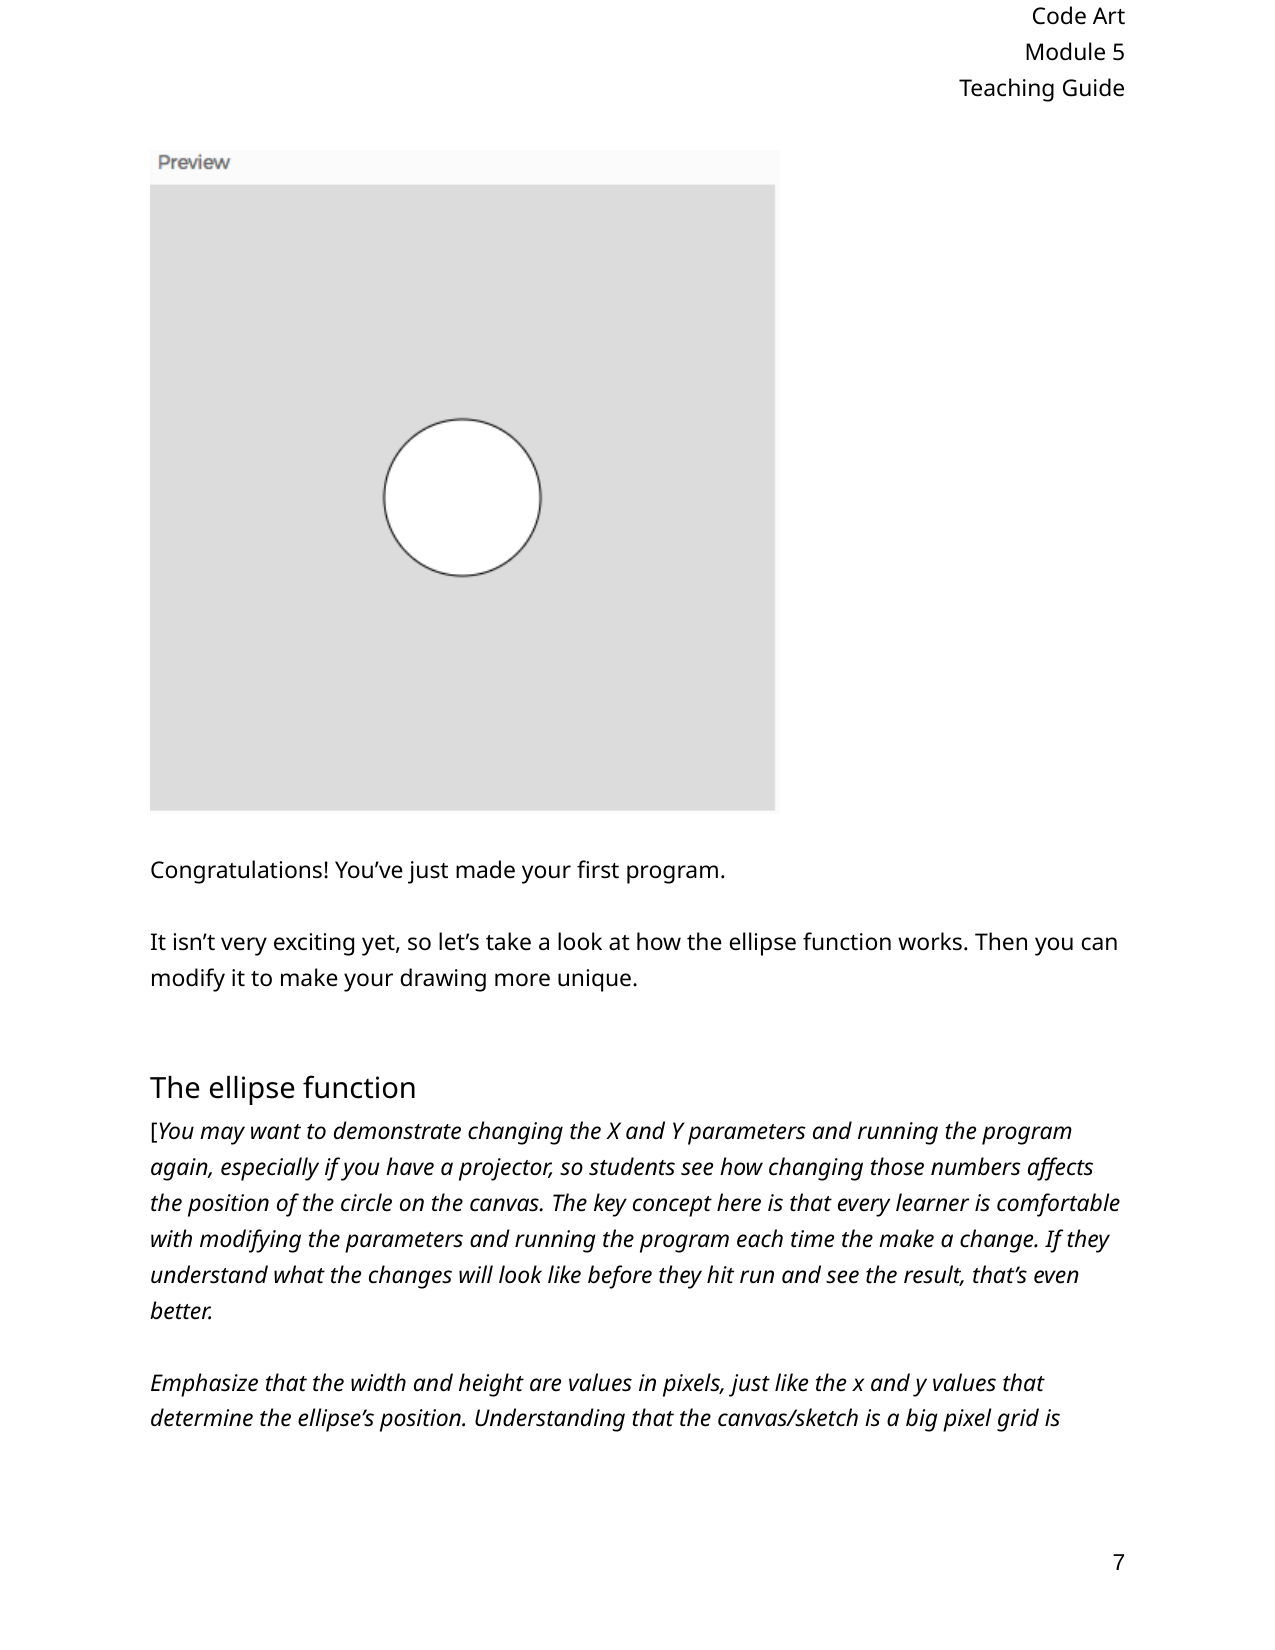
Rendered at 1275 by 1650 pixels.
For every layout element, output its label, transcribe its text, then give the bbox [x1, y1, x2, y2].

text Congratulations! You’ve just made your first program. [150, 854, 1125, 885]
text [You may want to demonstrate changing the X and Y parameters and running the program again, especially if you have a projector, so students see how changing those numbers affects the position of the circle on the canvas. The key concept here is that every learner is comfortable with modifying the parameters and running the program each time the make a change. If they understand what the changes will look like before they hit run and see the result, that’s even better. [150, 1115, 1125, 1326]
text It isn’t very exciting yet, so let’s take a look at how the ellipse function works. Then you can modify it to make your drawing more unique. [150, 926, 1125, 993]
picture [150, 150, 780, 814]
subtitle The ellipse function [150, 1067, 1125, 1107]
text Emphasize that the width and height are values in pixels, just like the x and y values that determine the ellipse’s position. Understanding that the canvas/sketch is a big pixel grid is [150, 1366, 1125, 1434]
